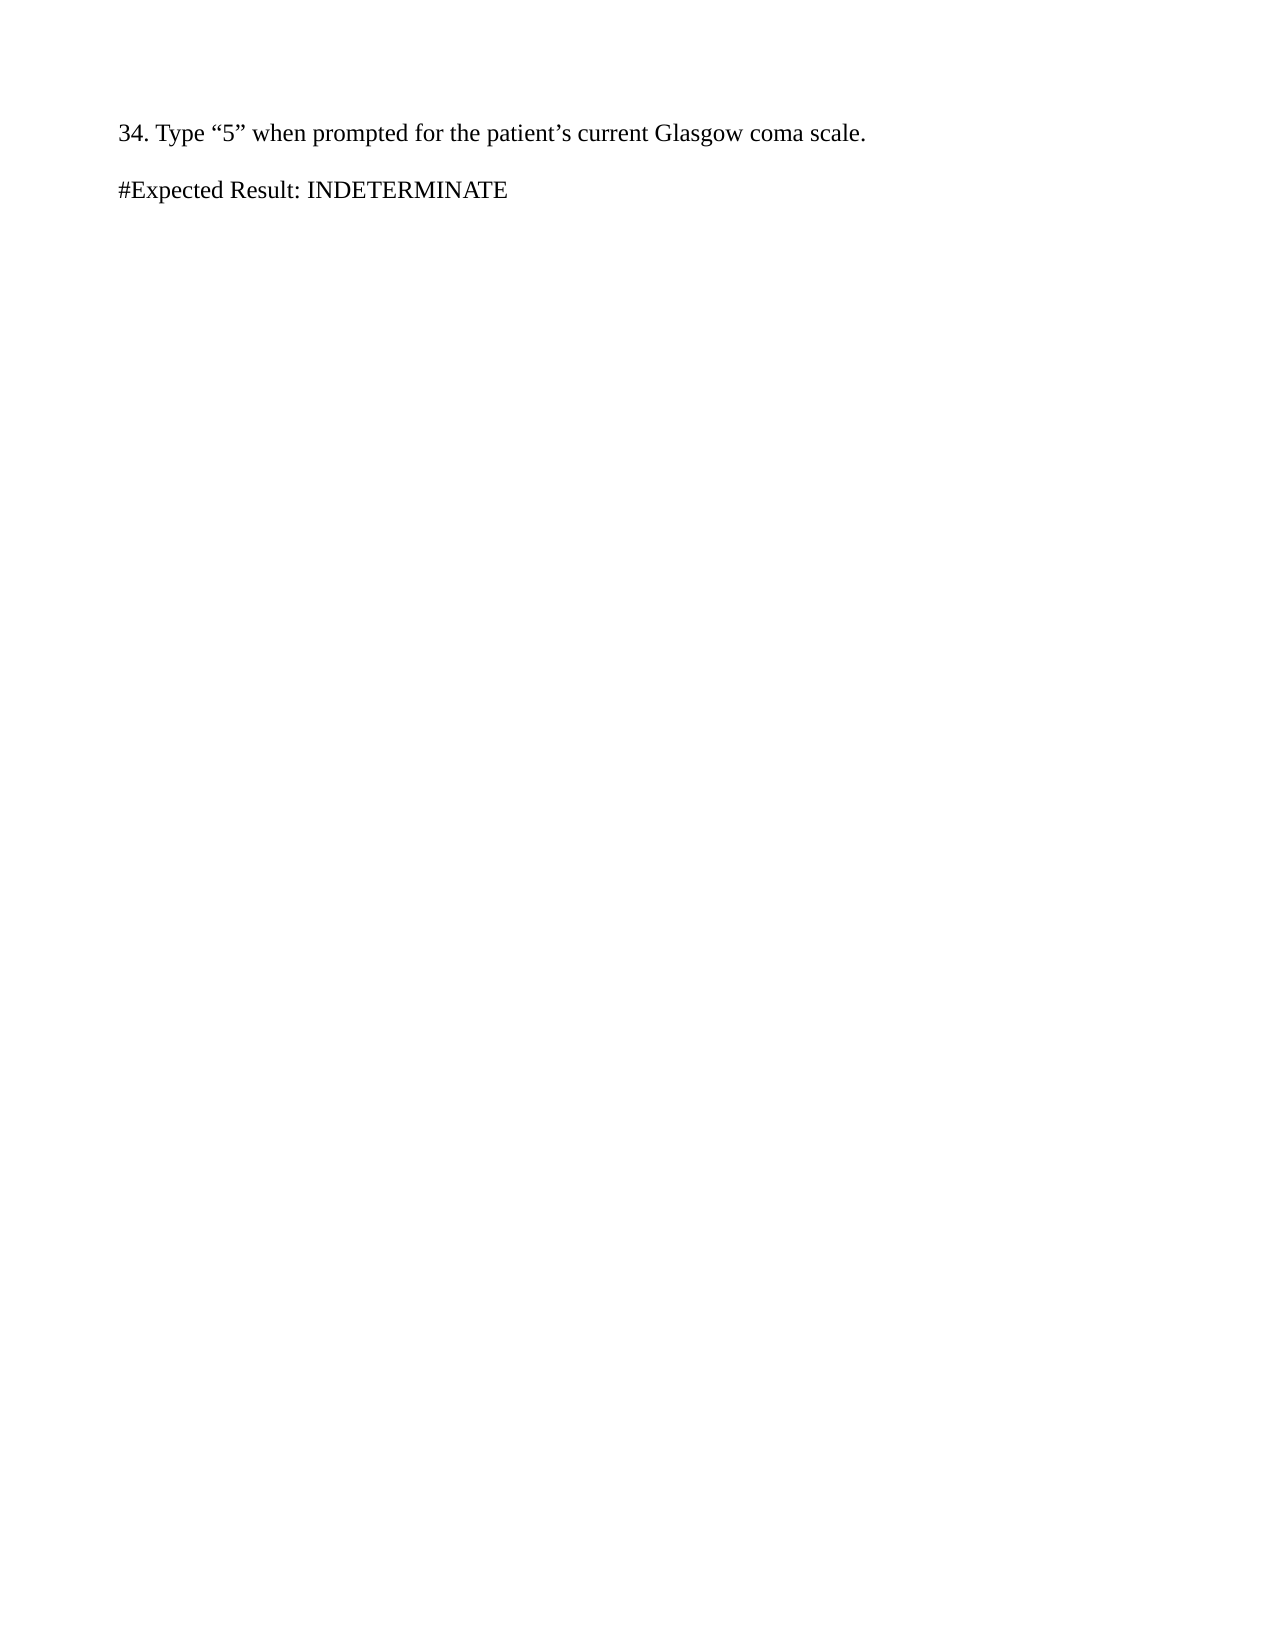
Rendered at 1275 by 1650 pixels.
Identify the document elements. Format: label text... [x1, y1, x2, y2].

text 34. Type “5” when prompted for the patient’s current Glasgow coma scale. [118, 118, 1157, 147]
text #Expected Result: INDETERMINATE [118, 176, 1157, 204]
